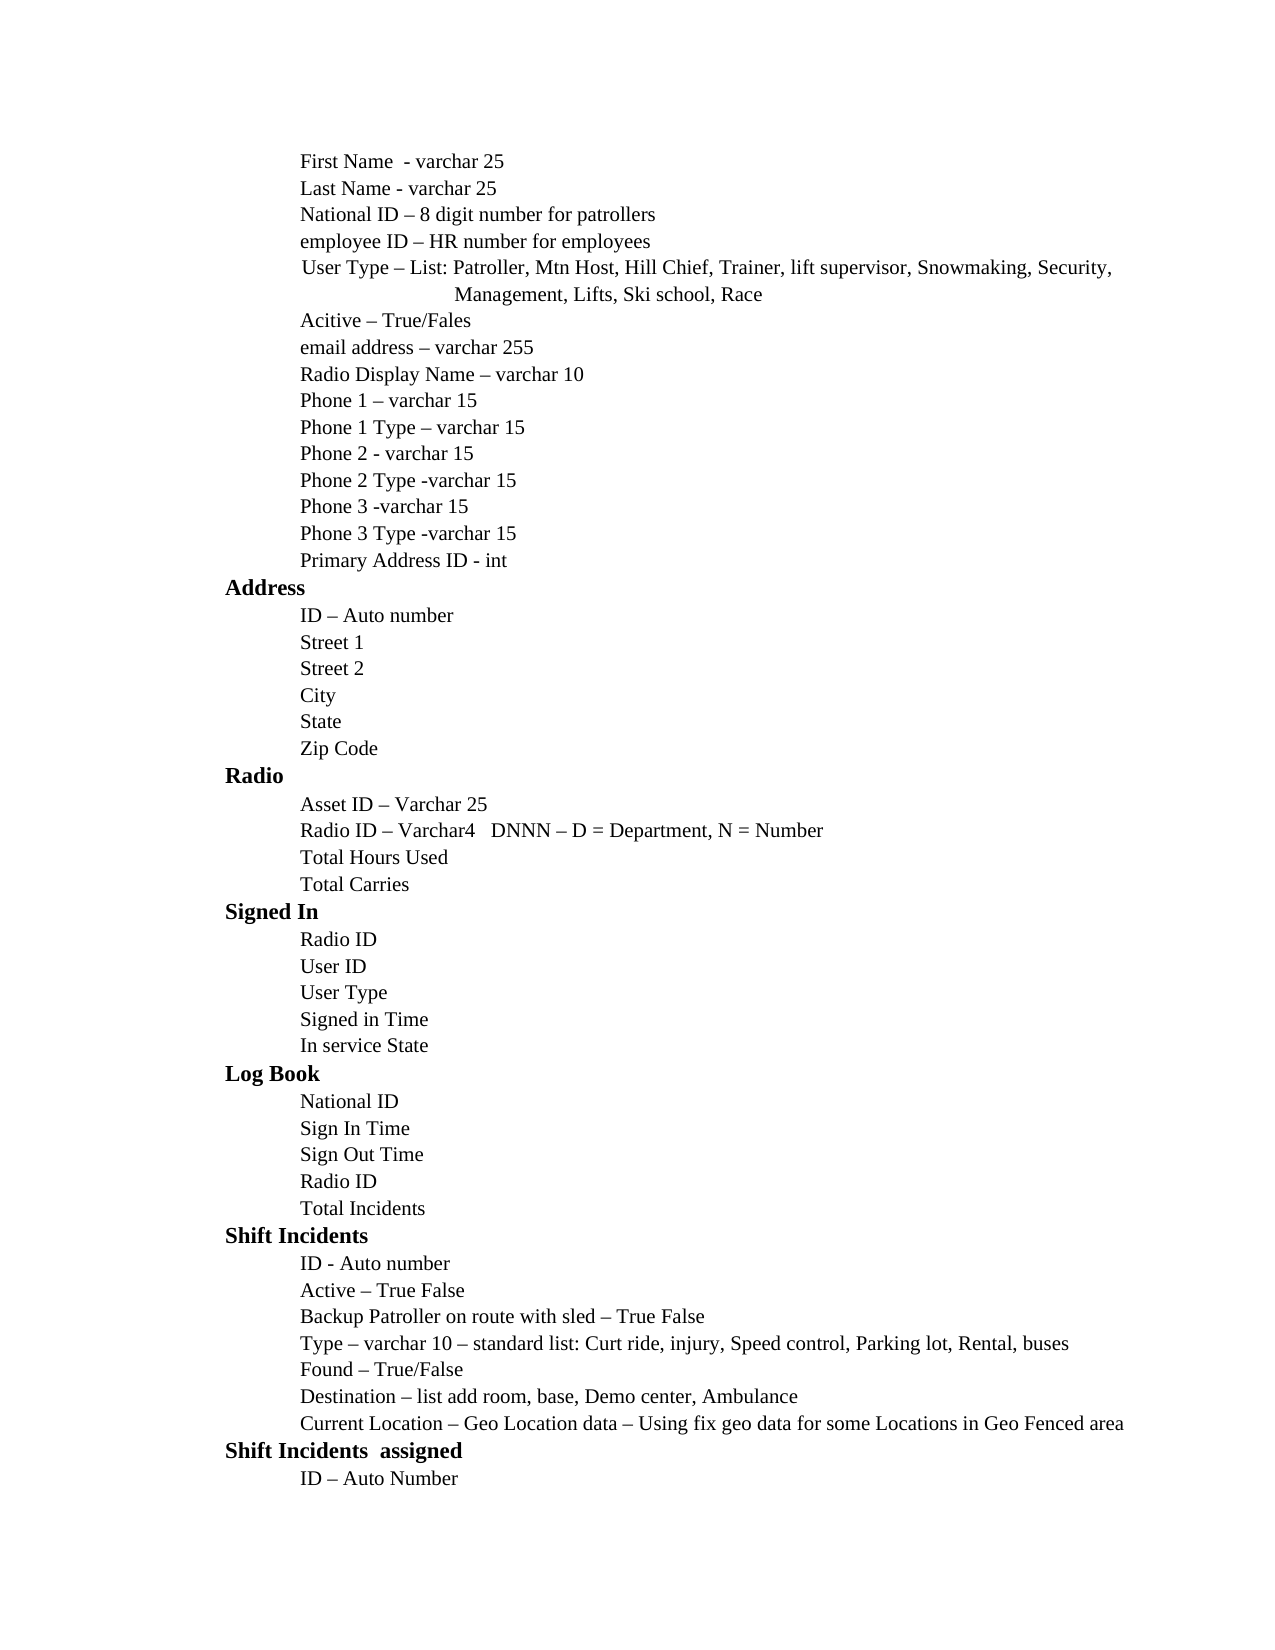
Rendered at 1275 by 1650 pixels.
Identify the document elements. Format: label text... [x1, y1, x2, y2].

text Radio ID [150, 928, 1125, 951]
text ID – Auto number [150, 604, 1125, 627]
text Current Location – Geo Location data – Using fix geo data for some Locations in Geo Fenced area [150, 1411, 1125, 1434]
text Shift Incidents assigned [150, 1438, 1125, 1463]
text Backup Patroller on route with sled – True False [150, 1305, 1125, 1328]
text City [150, 684, 1125, 707]
text State [150, 710, 1125, 733]
text Zip Code [150, 737, 1125, 760]
text Phone 2 Type -varchar 15 [150, 469, 1125, 492]
text Radio ID – Varchar4 DNNN – D = Department, N = Number [150, 819, 1125, 842]
text National ID [150, 1090, 1125, 1113]
text Radio [150, 763, 1125, 789]
text Primary Address ID - int [150, 548, 1125, 572]
text Asset ID – Varchar 25 [150, 793, 1125, 816]
text Total Incidents [150, 1196, 1125, 1219]
text User ID [150, 955, 1125, 978]
text Phone 3 -varchar 15 [150, 495, 1125, 518]
text National ID – 8 digit number for patrollers [150, 203, 1125, 226]
text Phone 1 Type – varchar 15 [150, 416, 1125, 439]
text Destination – list add room, base, Demo center, Ambulance [150, 1385, 1125, 1408]
text ID - Auto number [150, 1252, 1125, 1275]
text Radio Display Name – varchar 10 [150, 362, 1125, 386]
text Phone 3 Type -varchar 15 [150, 522, 1125, 545]
text Found – True/False [150, 1358, 1125, 1381]
text Total Carries [150, 872, 1125, 896]
text Sign Out Time [150, 1143, 1125, 1166]
text Last Name - varchar 25 [150, 177, 1125, 200]
text Address [150, 575, 1125, 600]
text Acitive – True/Fales [150, 309, 1125, 332]
text ID – Auto Number [150, 1467, 1125, 1490]
text Street 1 [150, 631, 1125, 654]
text First Name - varchar 25 [150, 150, 1125, 173]
text Signed In [150, 899, 1125, 924]
text Phone 2 - varchar 15 [150, 442, 1125, 465]
text Total Hours Used [150, 846, 1125, 869]
text email address – varchar 255 [150, 336, 1125, 359]
text Log Book [150, 1061, 1125, 1086]
text Shift Incidents [150, 1223, 1125, 1248]
text Sign In Time [150, 1117, 1125, 1140]
text User Type [150, 981, 1125, 1004]
text Active – True False [150, 1279, 1125, 1302]
text Radio ID [150, 1170, 1125, 1193]
text User Type – List: Patroller, Mtn Host, Hill Chief, Trainer, lift supervisor, Snowmaking, Security, Management, Lifts, Ski school, Race [301, 256, 1125, 306]
text Phone 1 – varchar 15 [150, 389, 1125, 412]
text In service State [150, 1034, 1125, 1057]
text Signed in Time [150, 1008, 1125, 1031]
text Type – varchar 10 – standard list: Curt ride, injury, Speed control, Parking lot, Rental, buses [150, 1332, 1125, 1355]
text Street 2 [150, 657, 1125, 680]
text employee ID – HR number for employees [150, 230, 1125, 253]
